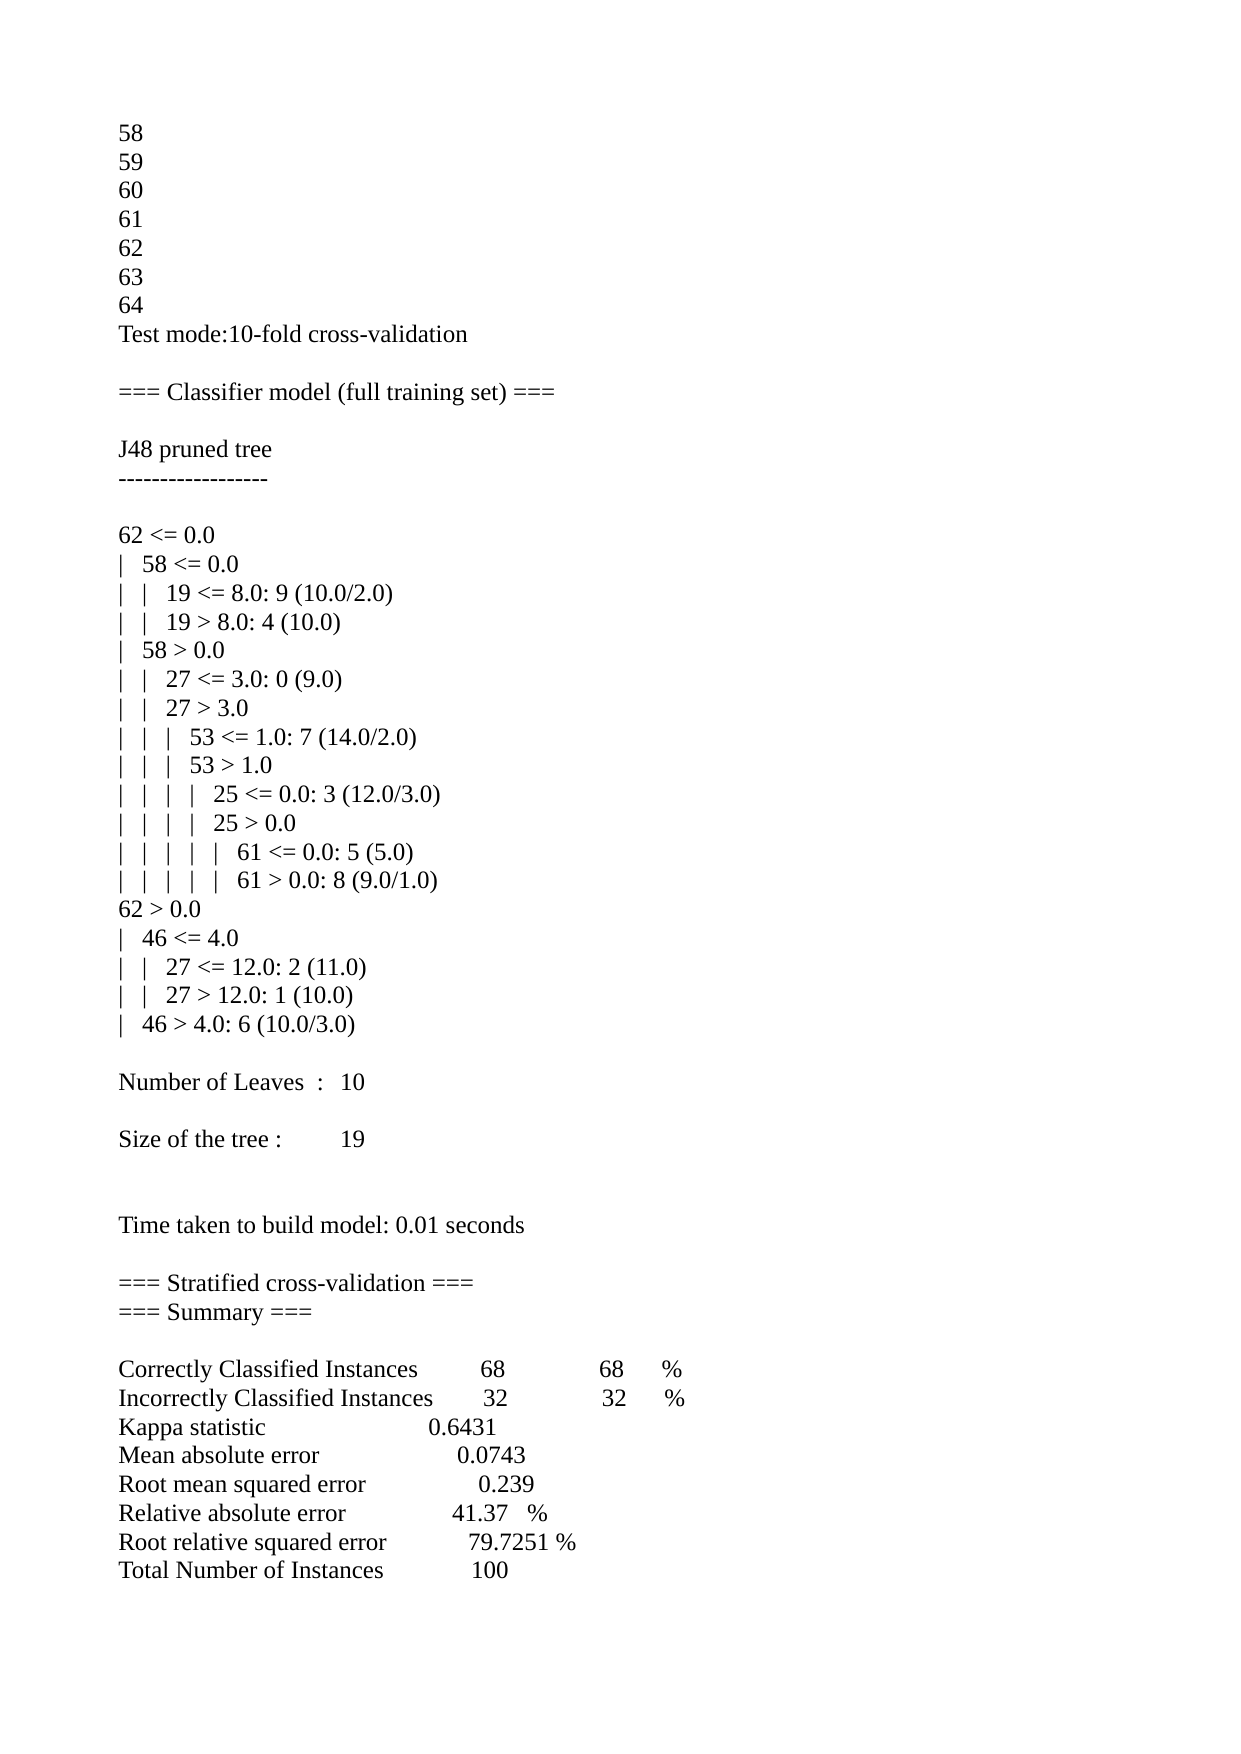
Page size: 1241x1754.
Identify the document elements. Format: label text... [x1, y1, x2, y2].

text | | 27 <= 12.0: 2 (11.0) [118, 952, 1122, 981]
text | | | 53 > 1.0 [118, 751, 1122, 779]
text 58 [118, 118, 1122, 147]
text | | 19 <= 8.0: 9 (10.0/2.0) [118, 578, 1122, 607]
text Total Number of Instances 100 [118, 1556, 1122, 1584]
text | | | | 25 <= 0.0: 3 (12.0/3.0) [118, 779, 1122, 808]
text 62 <= 0.0 [118, 521, 1122, 549]
text Root mean squared error 0.239 [118, 1469, 1122, 1498]
text Incorrectly Classified Instances 32 32 % [118, 1383, 1122, 1412]
text J48 pruned tree [118, 434, 1122, 463]
text Relative absolute error 41.37 % [118, 1498, 1122, 1527]
text === Summary === [118, 1297, 1122, 1326]
text Test mode:10-fold cross-validation [118, 319, 1122, 348]
text Size of the tree : 19 [118, 1124, 1122, 1153]
text === Stratified cross-validation === [118, 1268, 1122, 1297]
text Mean absolute error 0.0743 [118, 1441, 1122, 1469]
text Correctly Classified Instances 68 68 % [118, 1354, 1122, 1383]
text | 58 > 0.0 [118, 636, 1122, 664]
text 63 [118, 262, 1122, 291]
text | | 27 <= 3.0: 0 (9.0) [118, 664, 1122, 693]
text Root relative squared error 79.7251 % [118, 1527, 1122, 1556]
text | | | | | 61 > 0.0: 8 (9.0/1.0) [118, 866, 1122, 894]
text | | 27 > 3.0 [118, 693, 1122, 722]
text === Classifier model (full training set) === [118, 377, 1122, 406]
text | | | | 25 > 0.0 [118, 808, 1122, 837]
text Kappa statistic 0.6431 [118, 1412, 1122, 1441]
text 64 [118, 291, 1122, 319]
text | 46 > 4.0: 6 (10.0/3.0) [118, 1009, 1122, 1038]
text Time taken to build model: 0.01 seconds [118, 1211, 1122, 1239]
text 61 [118, 204, 1122, 233]
text ------------------ [118, 463, 1122, 492]
text 62 > 0.0 [118, 894, 1122, 923]
text | | 19 > 8.0: 4 (10.0) [118, 607, 1122, 636]
text 60 [118, 176, 1122, 204]
text | | 27 > 12.0: 1 (10.0) [118, 981, 1122, 1009]
text | | | | | 61 <= 0.0: 5 (5.0) [118, 837, 1122, 866]
text Number of Leaves : 10 [118, 1067, 1122, 1096]
text 59 [118, 147, 1122, 176]
text 62 [118, 233, 1122, 262]
text | | | 53 <= 1.0: 7 (14.0/2.0) [118, 722, 1122, 751]
text | 58 <= 0.0 [118, 549, 1122, 578]
text | 46 <= 4.0 [118, 923, 1122, 952]
